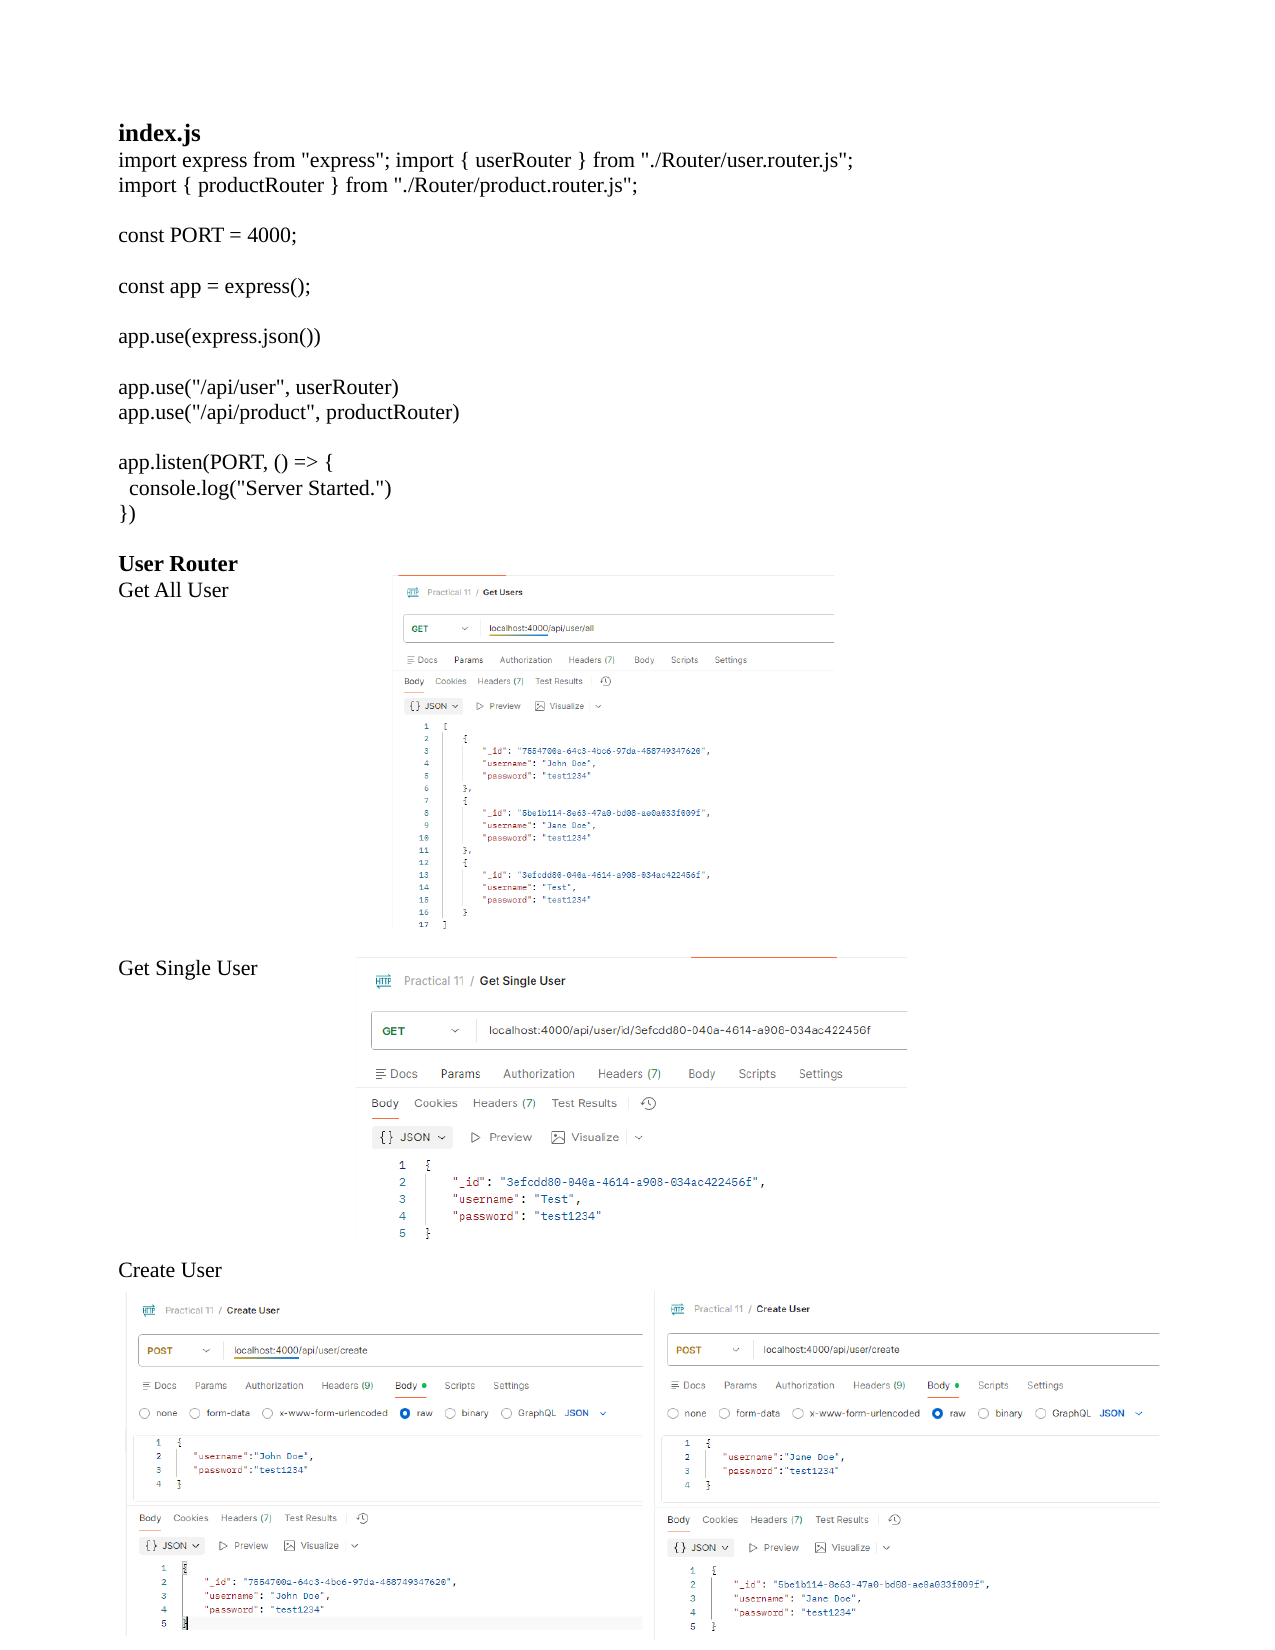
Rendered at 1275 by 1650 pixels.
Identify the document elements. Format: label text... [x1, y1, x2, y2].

picture [392, 575, 835, 929]
text const PORT = 4000; [118, 222, 1157, 248]
picture [355, 957, 908, 1246]
text Get Single User [118, 955, 1157, 980]
text app.use(express.json()) [118, 323, 1157, 348]
text app.listen(PORT, () => { [118, 449, 1157, 474]
text Create User [118, 1257, 1157, 1282]
text [835, 577, 1157, 602]
text index.js [118, 118, 1157, 147]
text console.log("Server Started.") [118, 474, 1157, 500]
text import { productRouter } from "./Router/product.router.js"; [118, 172, 1157, 197]
text const app = express(); [118, 273, 1157, 298]
text }) [118, 500, 1157, 525]
text Get All User [118, 577, 392, 602]
text User Router [118, 550, 1157, 577]
text app.use("/api/product", productRouter) [118, 399, 1157, 424]
picture [654, 1291, 1160, 1640]
text import express from "express"; import { userRouter } from "./Router/user.router.js"; [118, 147, 1157, 172]
picture [125, 1292, 643, 1636]
text app.use("/api/user", userRouter) [118, 374, 1157, 399]
